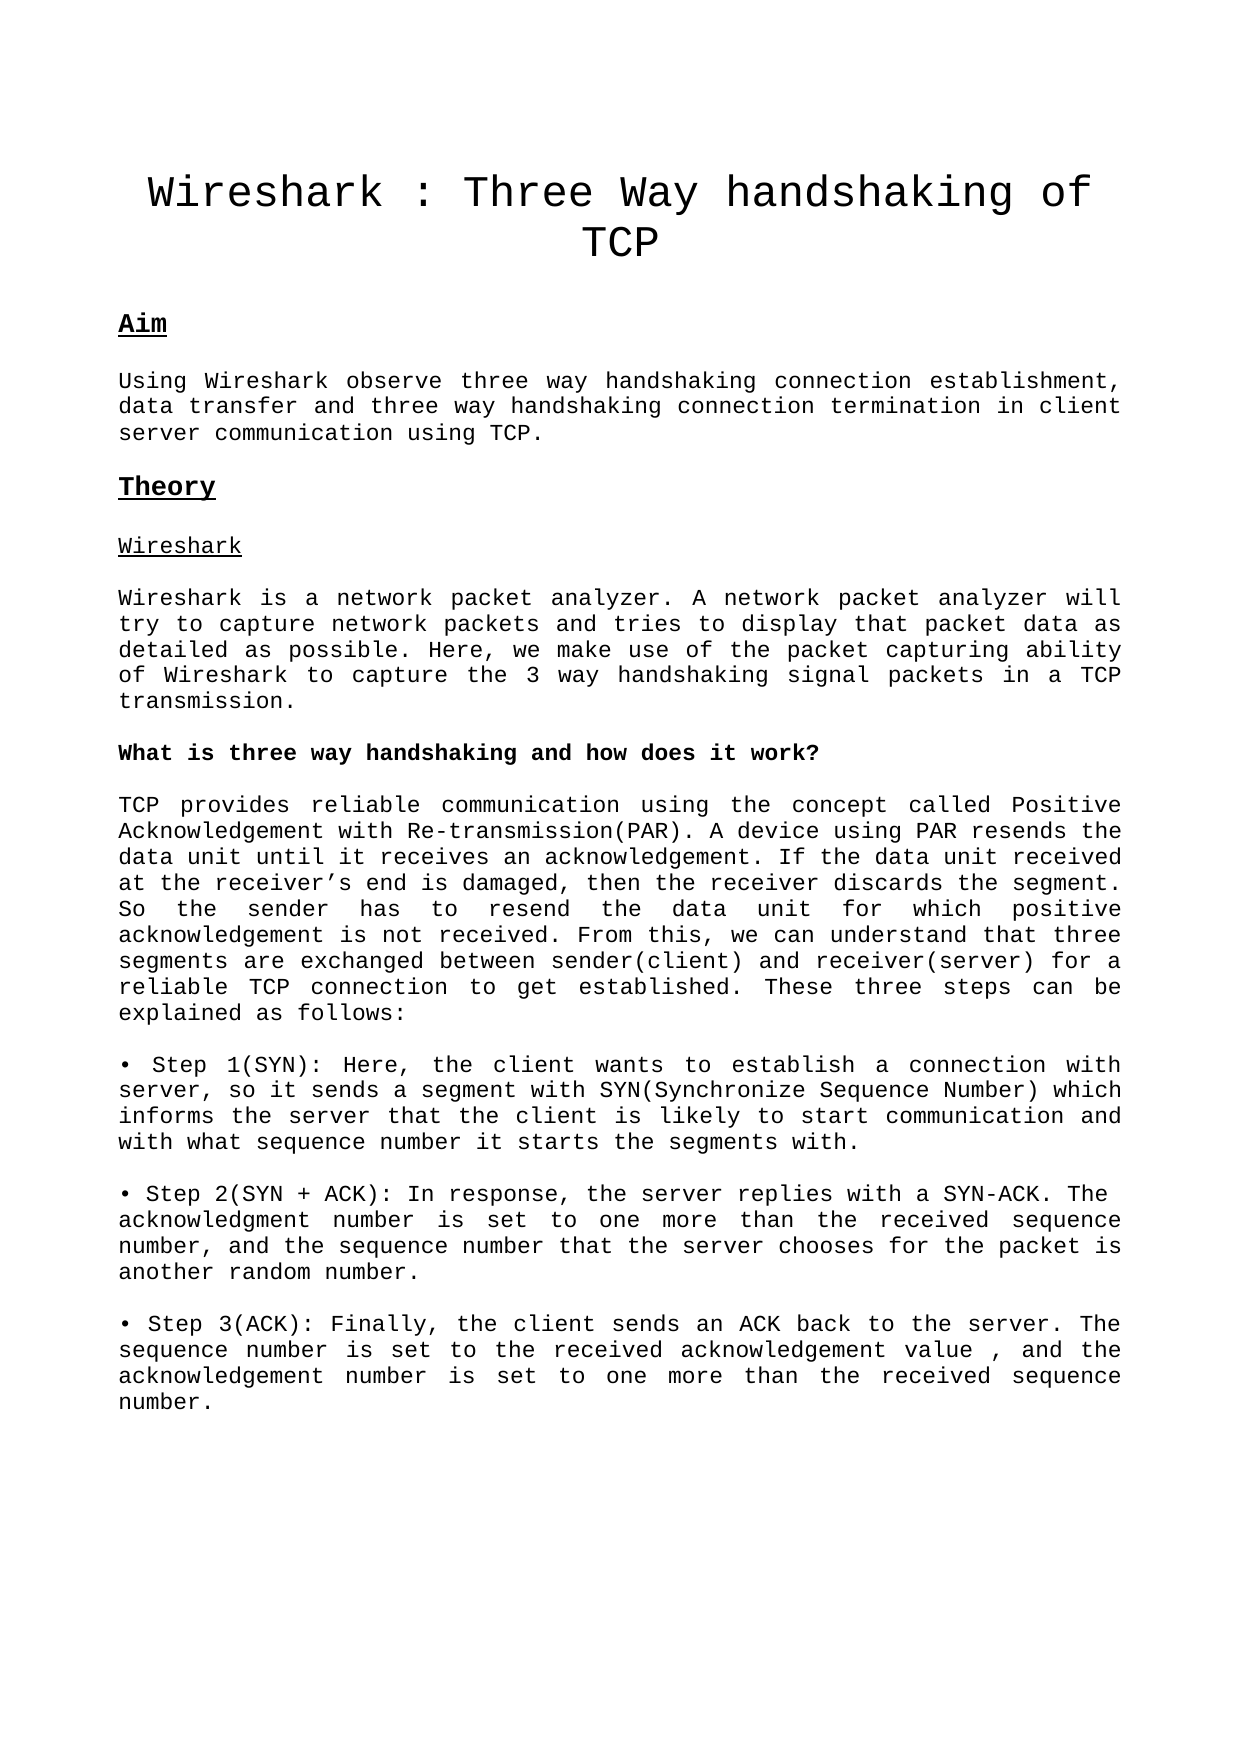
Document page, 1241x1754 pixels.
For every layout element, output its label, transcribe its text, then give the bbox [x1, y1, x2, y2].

text Using Wireshark observe three way handshaking connection establishment, data transfer and three way handshaking connection termination in client server communication using TCP. [118, 369, 1122, 447]
text What is three way handshaking and how does it work? [118, 742, 1122, 768]
text Wireshark is a network packet analyzer. A network packet analyzer will try to capture network packets and tries to display that packet data as detailed as possible. Here, we make use of the packet capturing ability of Wireshark to capture the 3 way handshaking signal packets in a TCP transmission. [118, 586, 1122, 716]
text Theory [118, 473, 1122, 503]
text • Step 2(SYN + ACK): In response, the server replies with a SYN-ACK. The [118, 1183, 1122, 1208]
text • Step 3(ACK): Finally, the client sends an ACK back to the server. The sequence number is set to the received acknowledgement value , and the acknowledgement number is set to one more than the received sequence number. [118, 1312, 1122, 1416]
text TCP provides reliable communication using the concept called Positive Acknowledgement with Re-transmission(PAR). A device using PAR resends the data unit until it receives an acknowledgement. If the data unit received at the receiver’s end is damaged, then the receiver discards the segment. So the sender has to resend the data unit for which positive acknowledgement is not received. From this, we can understand that three segments are exchanged between sender(client) and receiver(server) for a reliable TCP connection to get established. These three steps can be explained as follows: [118, 793, 1122, 1027]
text • Step 1(SYN): Here, the client wants to establish a connection with server, so it sends a segment with SYN(Synchronize Sequence Number) which informs the server that the client is likely to start communication and with what sequence number it starts the segments with. [118, 1053, 1122, 1157]
text Aim [118, 310, 1122, 341]
text Wireshark [118, 534, 1122, 560]
text Wireshark : Three Way handshaking of TCP [118, 170, 1122, 269]
text acknowledgment number is set to one more than the received sequence number, and the sequence number that the server chooses for the packet is another random number. [118, 1208, 1122, 1286]
